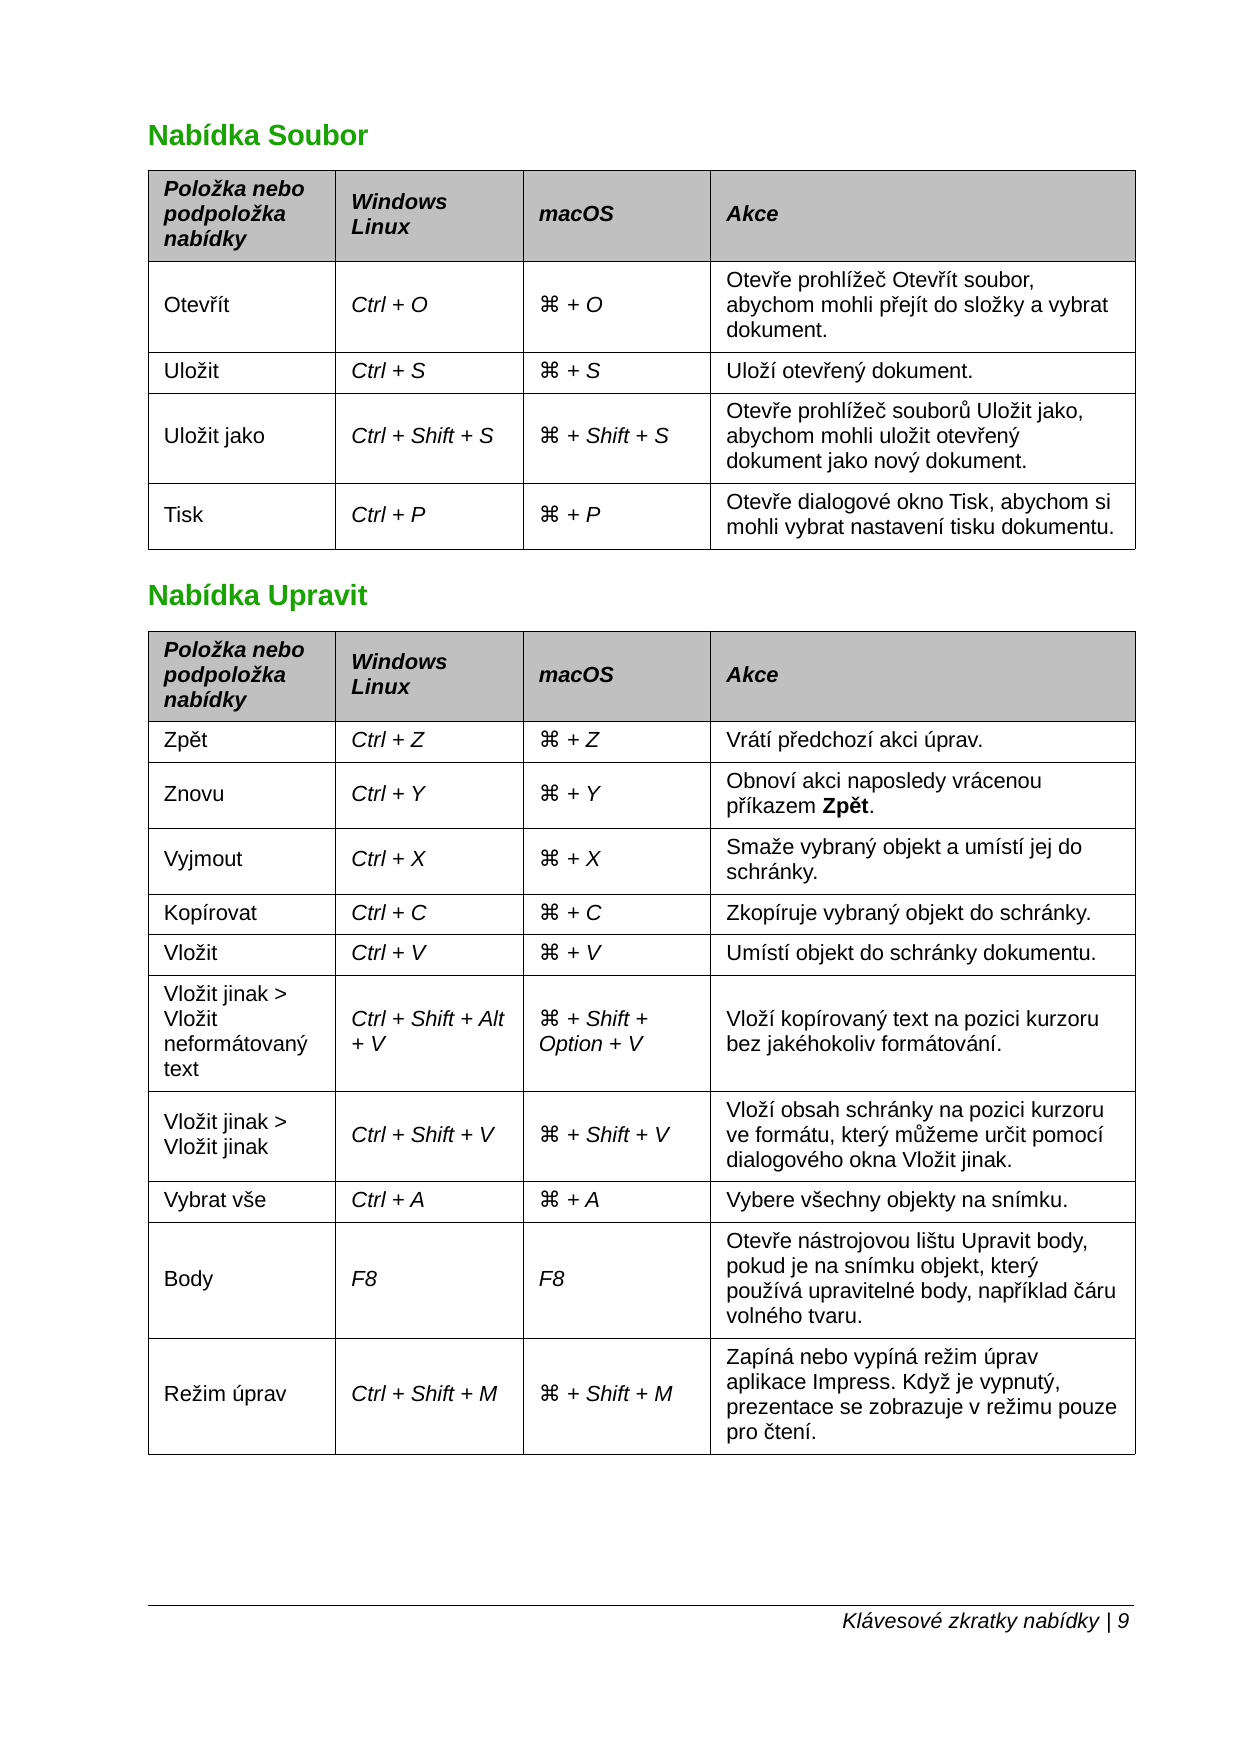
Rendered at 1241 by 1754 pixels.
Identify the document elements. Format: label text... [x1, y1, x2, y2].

table_cell Ctrl + Y [336, 763, 523, 828]
table_cell Vložit [149, 935, 335, 975]
table_cell Otevře prohlížeč Otevřít soubor, abychom mohli přejít do složky a vybrat dokument. [711, 262, 1135, 352]
table_header Akce [711, 632, 1135, 721]
table_cell Vybere všechny objekty na snímku. [711, 1182, 1135, 1222]
table_cell Ctrl + Z [336, 722, 523, 762]
table_cell ⌘ + V [524, 935, 710, 975]
table_cell Zpět [149, 722, 335, 762]
table_cell Ctrl + Shift + M [336, 1339, 523, 1454]
table_cell Zkopíruje vybraný objekt do schránky. [711, 895, 1135, 934]
table_cell Otevře prohlížeč souborů Uložit jako, abychom mohli uložit otevřený dokument jako nový dokument. [711, 394, 1135, 483]
table_cell ⌘ + Shift + M [524, 1339, 710, 1454]
table_cell Znovu [149, 763, 335, 828]
table_cell Ctrl + X [336, 829, 523, 893]
table_cell Uloží otevřený dokument. [711, 353, 1135, 393]
table_cell Režim úprav [149, 1339, 335, 1454]
table_cell Vloží obsah schránky na pozici kurzoru ve formátu, který můžeme určit pomocí dialogového okna Vložit jinak. [711, 1092, 1135, 1181]
table_cell Uložit [149, 353, 335, 393]
table_cell Ctrl + O [336, 262, 523, 352]
table_cell Body [149, 1223, 335, 1338]
table_cell Vrátí předchozí akci úprav. [711, 722, 1135, 762]
table_cell Vložit jinak > Vložit neformátovaný text [149, 976, 335, 1091]
table_cell Vloží kopírovaný text na pozici kurzoru bez jakéhokoliv formátování. [711, 976, 1135, 1091]
table_cell Otevře nástrojovou lištu Upravit body, pokud je na snímku objekt, který používá upravitelné body, například čáru volného tvaru. [711, 1223, 1135, 1338]
table_cell Vybrat vše [149, 1182, 335, 1222]
table_cell Ctrl + S [336, 353, 523, 393]
table_cell Ctrl + P [336, 484, 523, 549]
subtitle Nabídka Upravit [148, 578, 1134, 612]
table_cell Ctrl + C [336, 895, 523, 934]
table_cell ⌘ + X [524, 829, 710, 893]
table_cell Otevře dialogové okno Tisk, abychom si mohli vybrat nastavení tisku dokumentu. [711, 484, 1135, 549]
table_cell ⌘ + Shift + Option + V [524, 976, 710, 1091]
table_cell ⌘ + C [524, 895, 710, 934]
table_cell Obnoví akci naposledy vrácenou příkazem Zpět. [711, 763, 1135, 828]
table_cell Ctrl + Shift + S [336, 394, 523, 483]
table_cell Zapíná nebo vypíná režim úprav aplikace Impress. Když je vypnutý, prezentace se zobrazuje v režimu pouze pro čtení. [711, 1339, 1135, 1454]
table_header macOS [524, 171, 710, 261]
table_cell ⌘ + Shift + V [524, 1092, 710, 1181]
table_cell Ctrl + A [336, 1182, 523, 1222]
table_cell ⌘ + Z [524, 722, 710, 762]
table_cell Smaže vybraný objekt a umístí jej do schránky. [711, 829, 1135, 893]
table_header macOS [524, 632, 710, 721]
table_header Položka nebo podpoložka nabídky [149, 171, 335, 261]
table_cell F8 [524, 1223, 710, 1338]
table_cell Vyjmout [149, 829, 335, 893]
subtitle Nabídka Soubor [148, 118, 1134, 152]
table_cell Ctrl + Shift + V [336, 1092, 523, 1181]
table_header Windows Linux [336, 171, 523, 261]
table_cell ⌘ + Shift + S [524, 394, 710, 483]
table_cell Umístí objekt do schránky dokumentu. [711, 935, 1135, 975]
table_header Akce [711, 171, 1135, 261]
table_cell Ctrl + V [336, 935, 523, 975]
table_cell ⌘ + O [524, 262, 710, 352]
table_header Windows Linux [336, 632, 523, 721]
table_cell ⌘ + S [524, 353, 710, 393]
table_cell Tisk [149, 484, 335, 549]
table_cell Otevřít [149, 262, 335, 352]
table_cell Ctrl + Shift + Alt + V [336, 976, 523, 1091]
table_cell ⌘ + P [524, 484, 710, 549]
table_cell F8 [336, 1223, 523, 1338]
table_header Položka nebo podpoložka nabídky [149, 632, 335, 721]
table_cell ⌘ + Y [524, 763, 710, 828]
table_cell Kopírovat [149, 895, 335, 934]
table_cell Vložit jinak > Vložit jinak [149, 1092, 335, 1181]
table_cell ⌘ + A [524, 1182, 710, 1222]
table_cell Uložit jako [149, 394, 335, 483]
